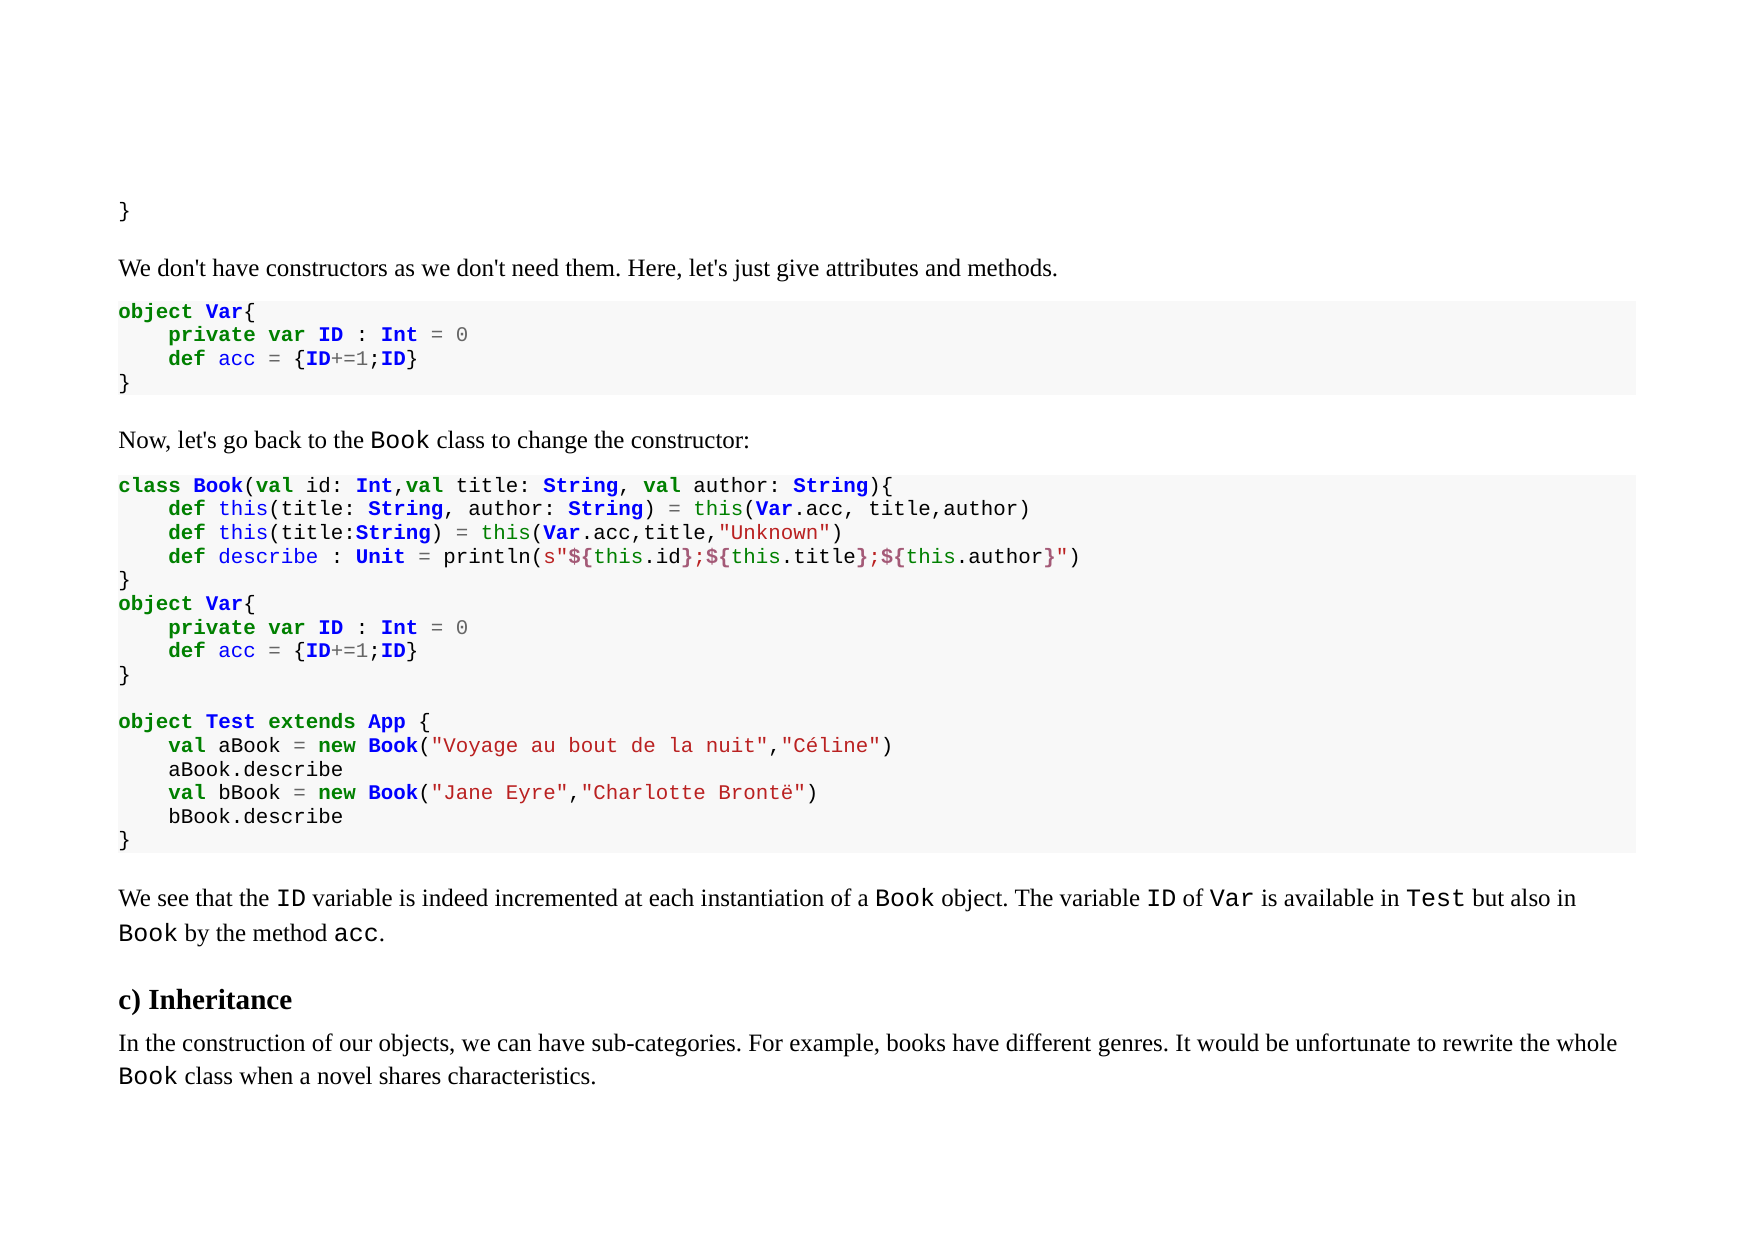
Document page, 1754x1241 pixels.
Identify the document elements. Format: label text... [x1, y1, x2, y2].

text bBook.describe [118, 806, 1636, 829]
text class Book(val id: Int,val title: String, val author: String){ [118, 475, 1636, 498]
subtitle c) Inheritance [118, 982, 1636, 1016]
text object Var{ [118, 593, 1636, 617]
text object Var{ [118, 301, 1636, 324]
text } [118, 372, 1636, 395]
text val bBook = new Book("Jane Eyre","Charlotte Brontë") [118, 782, 1636, 806]
text private var ID : Int = 0 [118, 617, 1636, 640]
text } [118, 200, 1636, 224]
text def this(title: String, author: String) = this(Var.acc, title,author) [118, 498, 1636, 522]
text In the construction of our objects, we can have sub-categories. For example, books have different genres. It would be unfortunate to rewrite the whole Book class when a novel shares characteristics. [118, 1028, 1636, 1092]
text } [118, 569, 1636, 593]
text Now, let's go back to the Book class to change the constructor: [118, 425, 1636, 456]
text val aBook = new Book("Voyage au bout de la nuit","Céline") [118, 735, 1636, 758]
text def acc = {ID+=1;ID} [118, 348, 1636, 372]
text def this(title:String) = this(Var.acc,title,"Unknown") [118, 522, 1636, 546]
text We see that the ID variable is indeed incremented at each instantiation of a Book object. The variable ID of Var is available in Test but also in Book by the method acc. [118, 883, 1636, 948]
text def describe : Unit = println(s"${this.id};${this.title};${this.author}") [118, 546, 1636, 569]
text aBook.describe [118, 758, 1636, 782]
text } [118, 829, 1636, 853]
text private var ID : Int = 0 [118, 324, 1636, 348]
text def acc = {ID+=1;ID} [118, 640, 1636, 664]
text } [118, 664, 1636, 688]
text We don't have constructors as we don't need them. Here, let's just give attributes and methods. [118, 253, 1636, 282]
text object Test extends App { [118, 711, 1636, 735]
